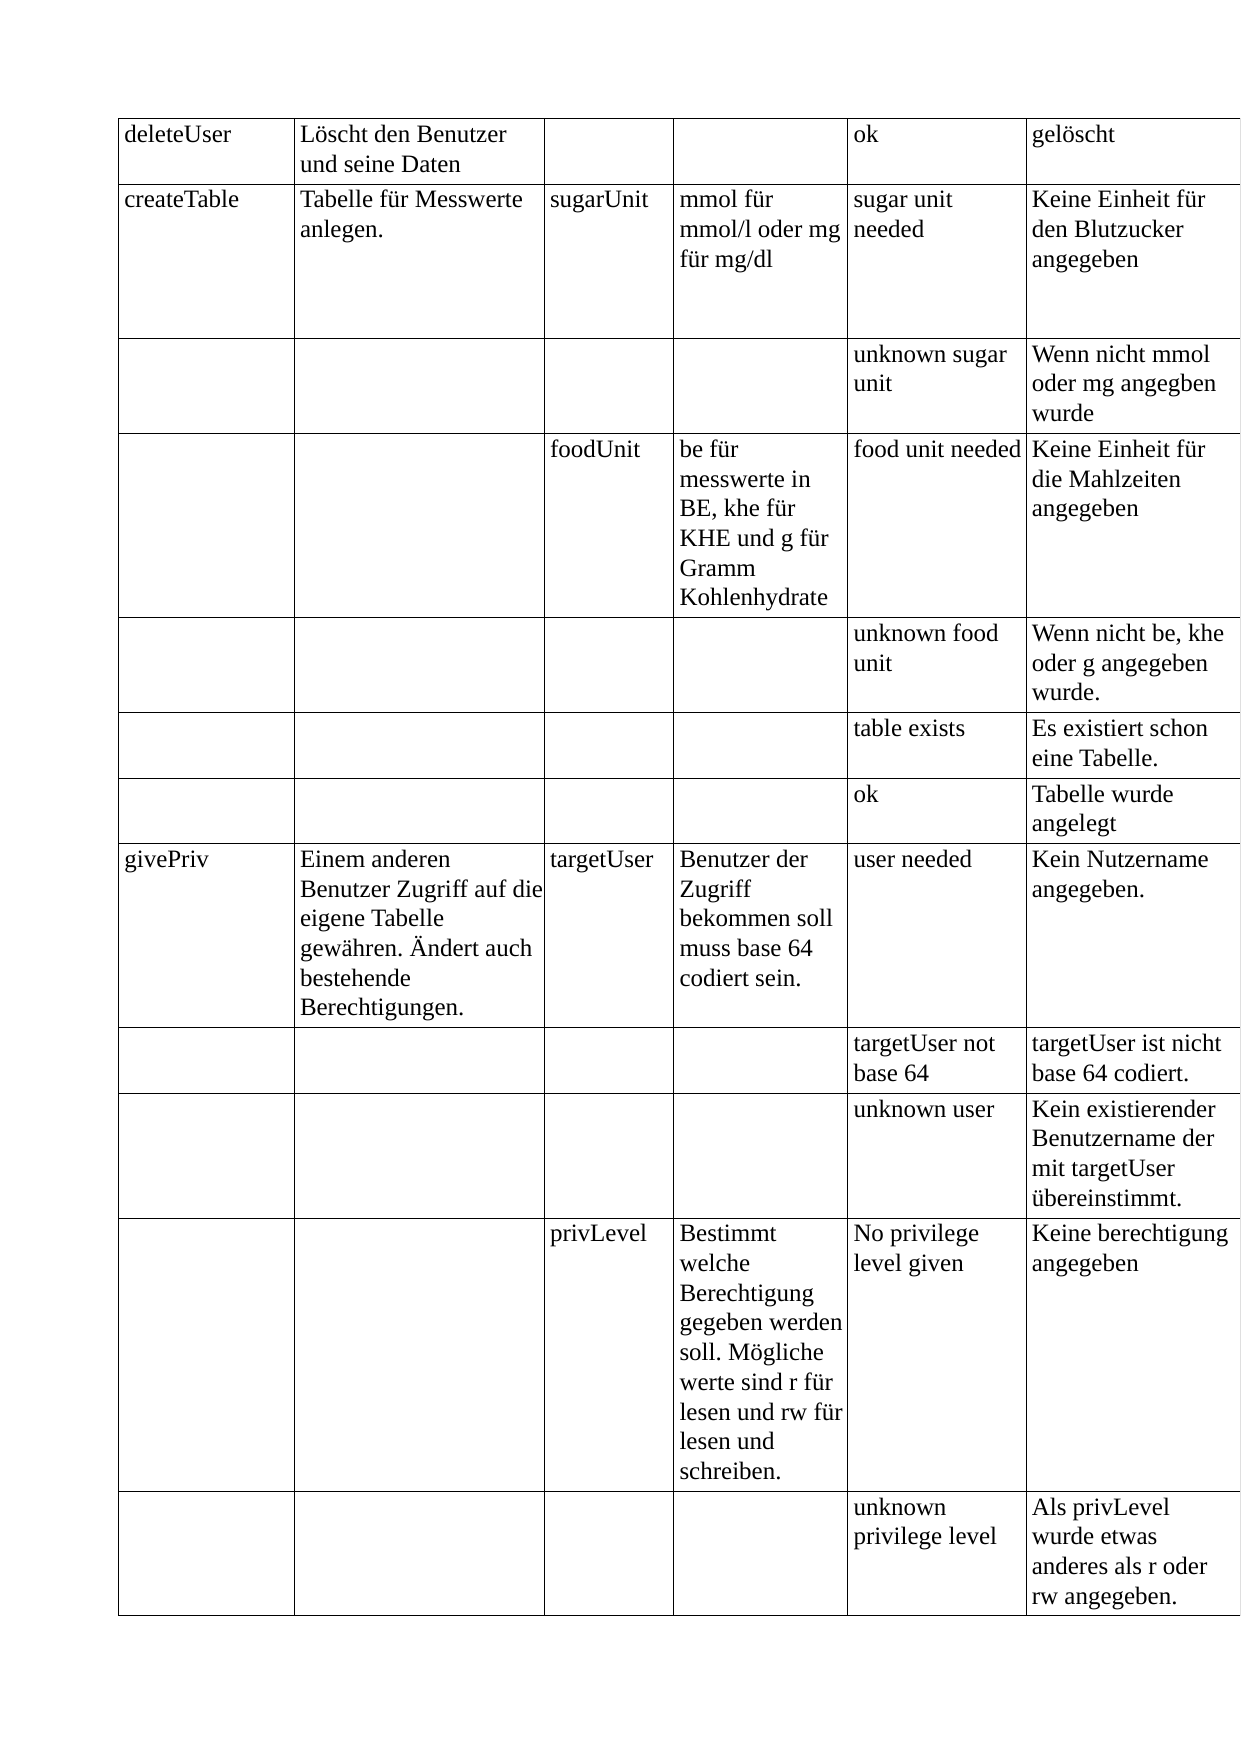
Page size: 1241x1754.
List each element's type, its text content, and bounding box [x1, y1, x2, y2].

table_cell [119, 434, 294, 617]
table_cell food unit needed [848, 434, 1026, 617]
table_cell Kein Nutzername angegeben. [1027, 844, 1240, 1027]
table_cell unknown sugar unit [848, 339, 1026, 433]
table_cell [674, 618, 847, 712]
table_cell [674, 339, 847, 433]
table_cell foodUnit [545, 434, 673, 617]
table_cell [295, 1028, 544, 1093]
table_cell ok [848, 119, 1026, 183]
table_cell unknown privilege level [848, 1492, 1026, 1615]
table_cell [119, 1219, 294, 1491]
table_cell [545, 1028, 673, 1093]
table_cell [674, 1094, 847, 1217]
table_cell [295, 1492, 544, 1615]
table_cell [119, 1094, 294, 1217]
table_cell [545, 1492, 673, 1615]
table_cell [674, 713, 847, 778]
table_cell targetUser not base 64 [848, 1028, 1026, 1093]
table_cell gelöscht [1027, 119, 1240, 183]
table_cell sugarUnit [545, 185, 673, 338]
table_cell targetUser ist nicht base 64 codiert. [1027, 1028, 1240, 1093]
table_cell [119, 1028, 294, 1093]
table_cell Keine Einheit für den Blutzucker angegeben [1027, 185, 1240, 338]
table_cell Wenn nicht be, khe oder g angegeben wurde. [1027, 618, 1240, 712]
table_cell Bestimmt welche Berechtigung gegeben werden soll. Mögliche werte sind r für lesen und rw für lesen und schreiben. [674, 1219, 847, 1491]
table_cell [295, 713, 544, 778]
table_cell Es existiert schon eine Tabelle. [1027, 713, 1240, 778]
table_cell Kein existierender Benutzername der mit targetUser übereinstimmt. [1027, 1094, 1240, 1217]
table_cell [295, 779, 544, 843]
table_cell Keine Einheit für die Mahlzeiten angegeben [1027, 434, 1240, 617]
table_cell table exists [848, 713, 1026, 778]
table_cell privLevel [545, 1219, 673, 1491]
table_cell [295, 339, 544, 433]
table_cell No privilege level given [848, 1219, 1026, 1491]
table_cell [674, 1492, 847, 1615]
table_cell ok [848, 779, 1026, 843]
table_cell unknown user [848, 1094, 1026, 1217]
table_cell [674, 779, 847, 843]
table_cell [545, 618, 673, 712]
table_cell user needed [848, 844, 1026, 1027]
table_cell [295, 1094, 544, 1217]
table_cell deleteUser [119, 119, 294, 183]
table_cell Als privLevel wurde etwas anderes als r oder rw angegeben. [1027, 1492, 1240, 1615]
table_cell [295, 618, 544, 712]
table_cell [119, 339, 294, 433]
table_cell [295, 1219, 544, 1491]
table_cell mmol für mmol/l oder mg für mg/dl [674, 185, 847, 338]
table_cell Wenn nicht mmol oder mg angegben wurde [1027, 339, 1240, 433]
table_cell be für messwerte in BE, khe für KHE und g für Gramm Kohlenhydrate [674, 434, 847, 617]
table_cell [674, 119, 847, 183]
table_cell Tabelle für Messwerte anlegen. [295, 185, 544, 338]
table_cell [119, 779, 294, 843]
table_cell [545, 713, 673, 778]
table_cell Tabelle wurde angelegt [1027, 779, 1240, 843]
table_cell Keine berechtigung angegeben [1027, 1219, 1240, 1491]
table_cell Löscht den Benutzer und seine Daten [295, 119, 544, 183]
table_cell [545, 119, 673, 183]
table_cell Einem anderen Benutzer Zugriff auf die eigene Tabelle gewähren. Ändert auch bestehende Berechtigungen. [295, 844, 544, 1027]
table_cell [119, 618, 294, 712]
table_cell [545, 779, 673, 843]
table_cell [674, 1028, 847, 1093]
table_cell [119, 713, 294, 778]
table_cell [545, 339, 673, 433]
table_cell sugar unit needed [848, 185, 1026, 338]
table_cell targetUser [545, 844, 673, 1027]
table_cell createTable [119, 185, 294, 338]
table_cell Benutzer der Zugriff bekommen soll muss base 64 codiert sein. [674, 844, 847, 1027]
table_cell givePriv [119, 844, 294, 1027]
table_cell [119, 1492, 294, 1615]
table_cell [295, 434, 544, 617]
table_cell unknown food unit [848, 618, 1026, 712]
table_cell [545, 1094, 673, 1217]
